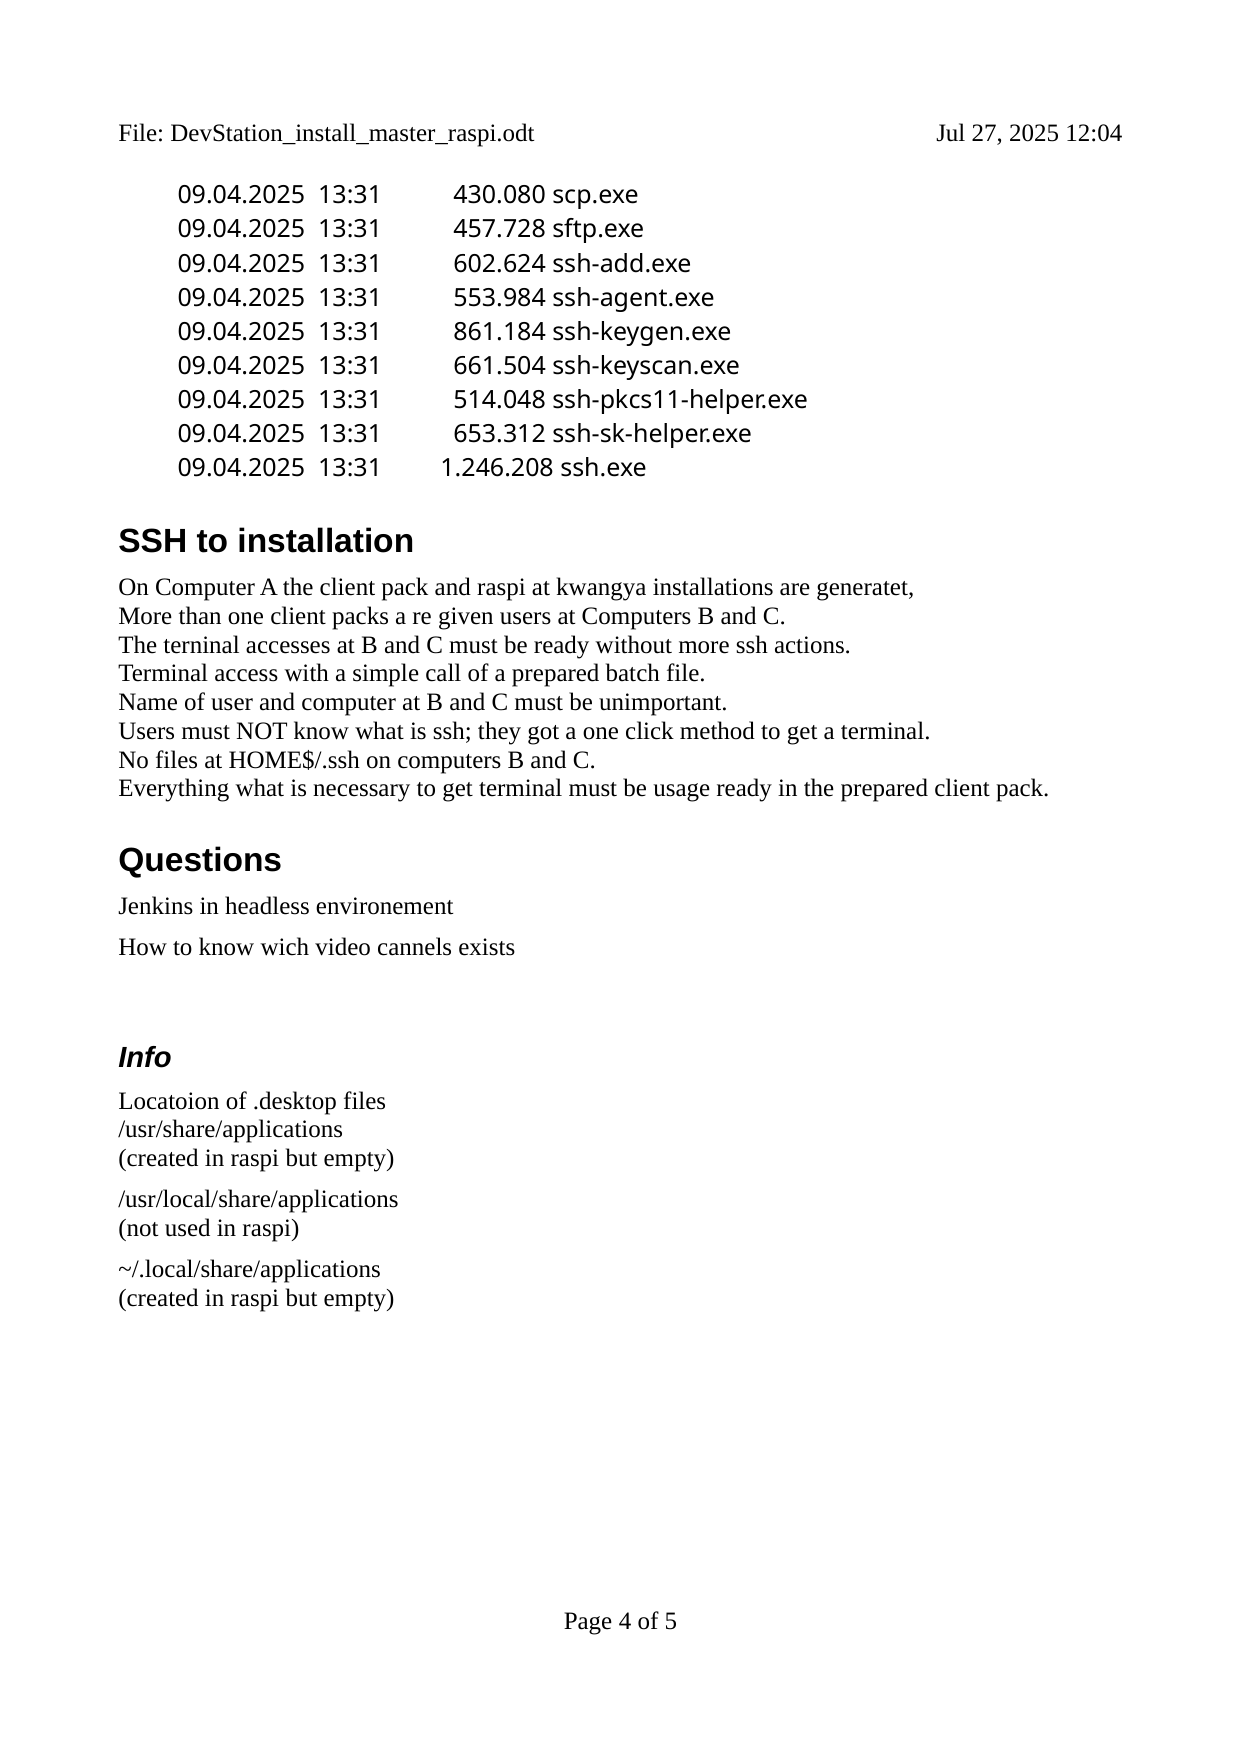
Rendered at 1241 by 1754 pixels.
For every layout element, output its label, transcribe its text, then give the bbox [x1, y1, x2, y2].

subtitle Info [118, 1040, 1122, 1073]
text How to know wich video cannels exists [118, 932, 1122, 961]
text Jenkins in headless environement [118, 891, 1122, 920]
subtitle Questions [118, 840, 1122, 878]
text /usr/local/share/applications (not used in raspi) [118, 1184, 1122, 1242]
text On Computer A the client pack and raspi at kwangya installations are generatet, More than one client packs a re given users at Computers B and C. The terninal accesses at B and C must be ready without more ssh actions. Terminal access with a simple call of a prepared batch file. Name of user and computer at B and C must be unimportant. Users must NOT know what is ssh; they got a one click method to get a terminal. No files at HOME$/.ssh on computers B and C. Everything what is necessary to get terminal must be usage ready in the prepared client pack. [118, 572, 1122, 802]
subtitle SSH to installation [118, 521, 1122, 560]
text Locatoion of .desktop files /usr/share/applications (created in raspi but empty) [118, 1086, 1122, 1172]
text 09.04.2025 13:31 430.080 scp.exe 09.04.2025 13:31 457.728 sftp.exe 09.04.2025 13:31 602.624 ssh-add.exe 09.04.2025 13:31 553.984 ssh-agent.exe 09.04.2025 13:31 861.184 ssh-keygen.exe 09.04.2025 13:31 661.504 ssh-keyscan.exe 09.04.2025 13:31 514.048 ssh-pkcs11-helper.exe 09.04.2025 13:31 653.312 ssh-sk-helper.exe 09.04.2025 13:31 1.246.208 ssh.exe [177, 177, 1122, 484]
text ~/.local/share/applications (created in raspi but empty) [118, 1254, 1122, 1312]
